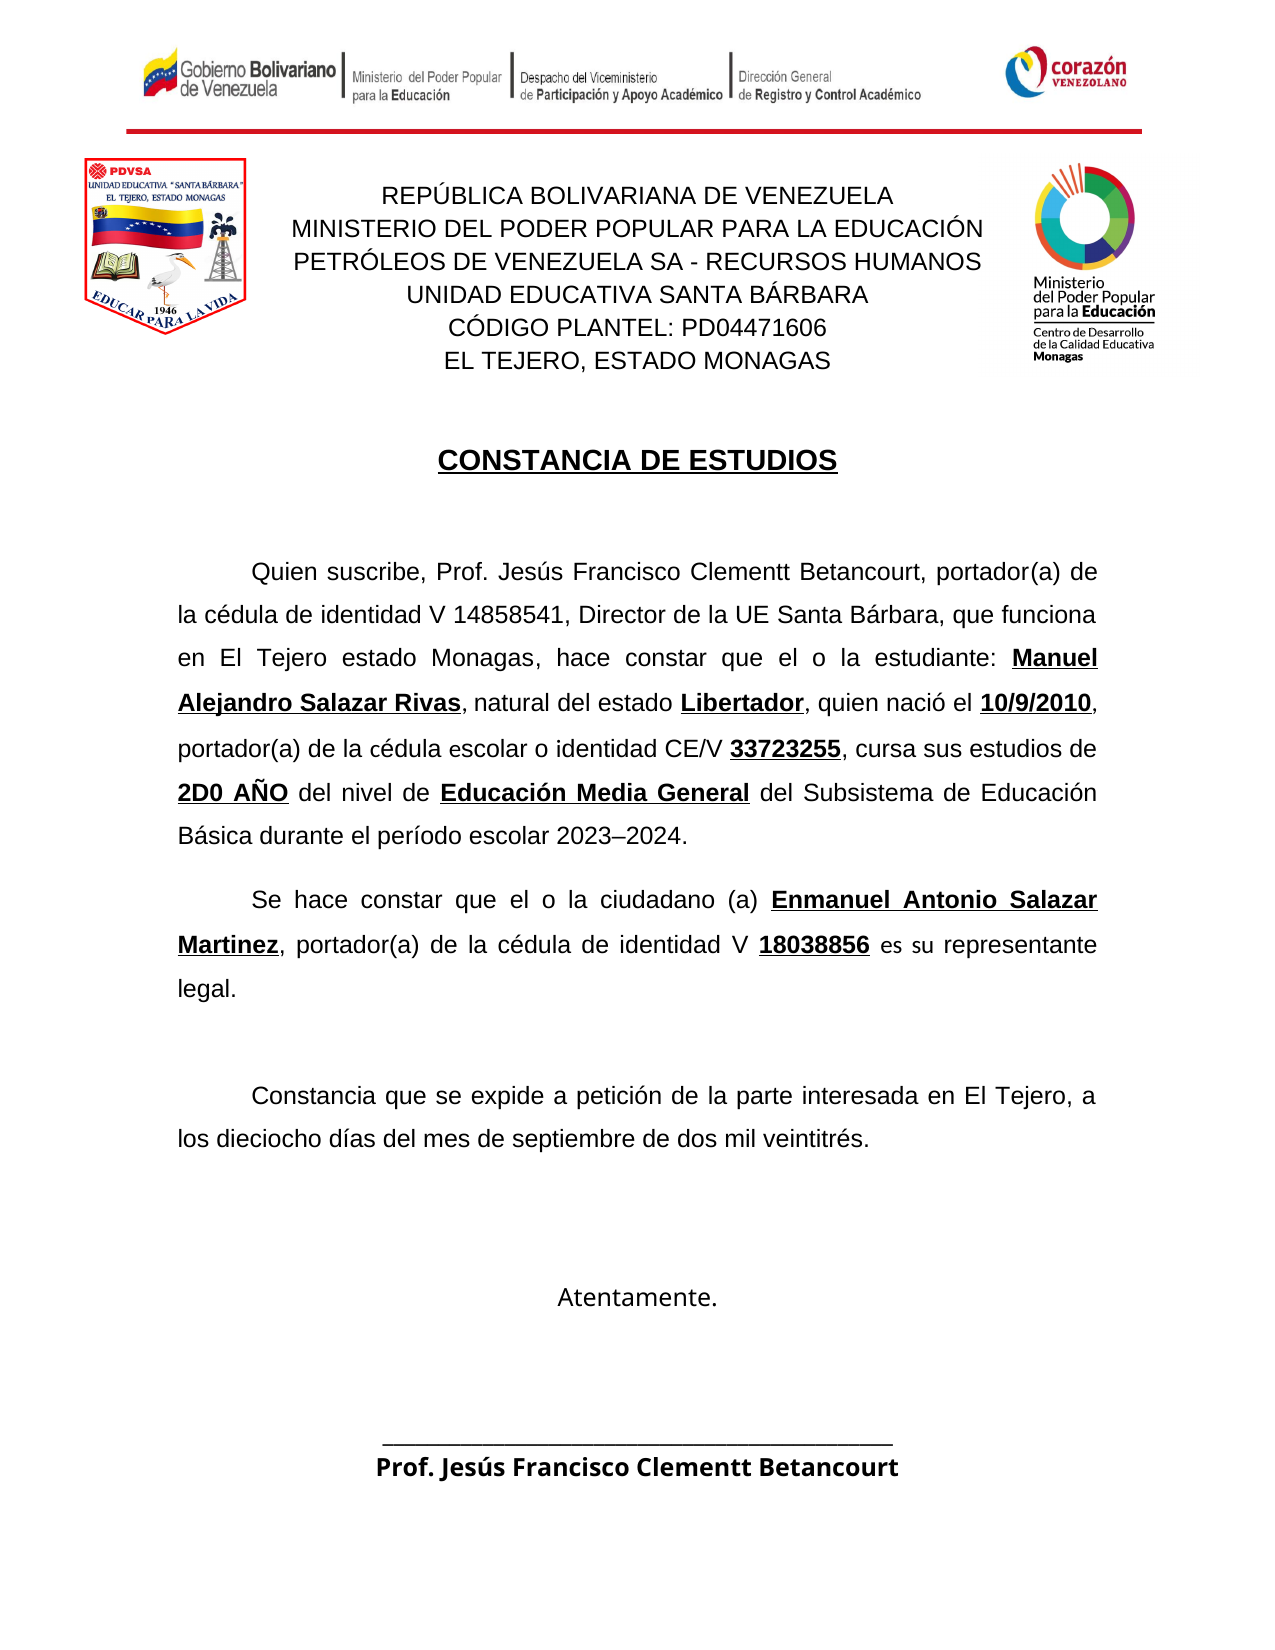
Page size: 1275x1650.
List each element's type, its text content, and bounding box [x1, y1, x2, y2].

text Prof. Jesús Francisco Clementt Betancourt [177, 1450, 1098, 1484]
text EL TEJERO, ESTADO MONAGAS [177, 346, 978, 374]
text Atentamente. [177, 1279, 1098, 1313]
picture [978, 153, 1200, 377]
text CÓDIGO PLANTEL: PD04471606 [177, 313, 978, 341]
subtitle CONSTANCIA DE ESTUDIOS [177, 443, 1098, 476]
text Constancia que se expide a petición de la parte interesada en El Tejero, a los dieciocho días del mes de septiembre de dos mil veintitrés. [177, 1081, 1098, 1153]
text ______________________________________________ [177, 1416, 1098, 1450]
subtitle MINISTERIO DEL PODER POPULAR PARA LA EDUCACIÓN [252, 214, 978, 242]
text Se hace constar que el o la ciudadano (a) Enmanuel Antonio Salazar Martinez, portador(a) de la cédula de identidad V 18038856 es su representante legal. [177, 885, 1098, 1002]
picture [126, 11, 1142, 134]
text UNIDAD EDUCATIVA SANTA BÁRBARA [252, 280, 978, 308]
subtitle PETRÓLEOS DE VENEZUELA SA - RECURSOS HUMANOS [252, 247, 978, 275]
text Quien suscribe, Prof. Jesús Francisco Clementt Betancourt, portador(a) de la cédula de identidad V 14858541, Director de la UE Santa Bárbara, que funciona en El Tejero estado Monagas, hace constar que el o la estudiante: Manuel Alejandro Salazar Rivas, natural del estado Libertador, quien nació el 10/9/2010, portador(a) de la cédula escolar o identidad CE/V 33723255, cursa sus estudios de 2D0 AÑO del nivel de Educación Media General del Subsistema de Educación Básica durante el período escolar 2023–2024. [177, 557, 1098, 849]
picture [79, 158, 252, 335]
subtitle REPÚBLICA BOLIVARIANA DE VENEZUELA [252, 181, 978, 209]
